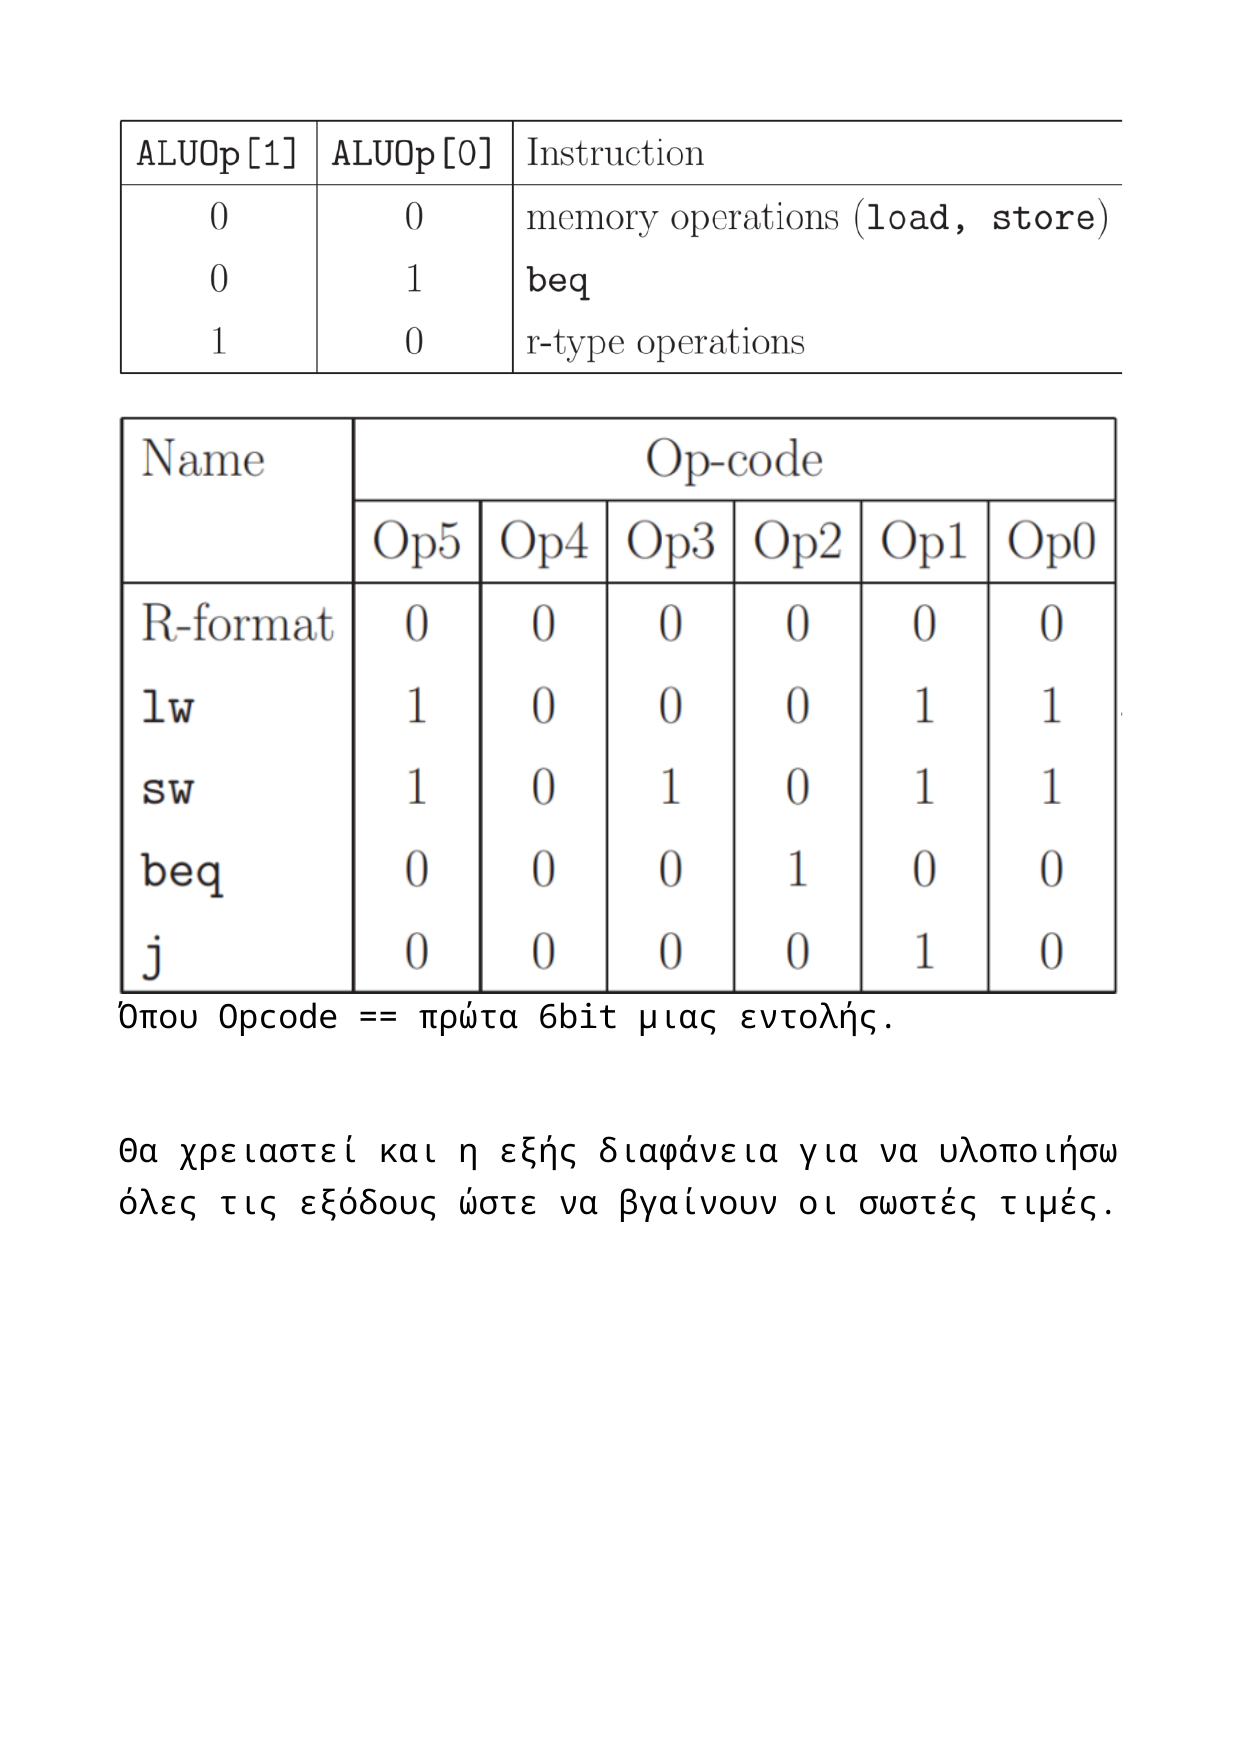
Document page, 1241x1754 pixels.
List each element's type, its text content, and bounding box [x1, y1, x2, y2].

text [118, 375, 1122, 409]
picture [118, 409, 1123, 994]
text Θα χρειαστεί και η εξής διαφάνεια για να υλοποιήσω όλες τις εξόδους ώστε να βγαίνουν οι σωστές τιμές. [118, 1127, 1122, 1224]
text Όπου Opcode == πρώτα 6bit μιας εντολής. [118, 994, 1122, 1038]
picture [118, 118, 1123, 375]
